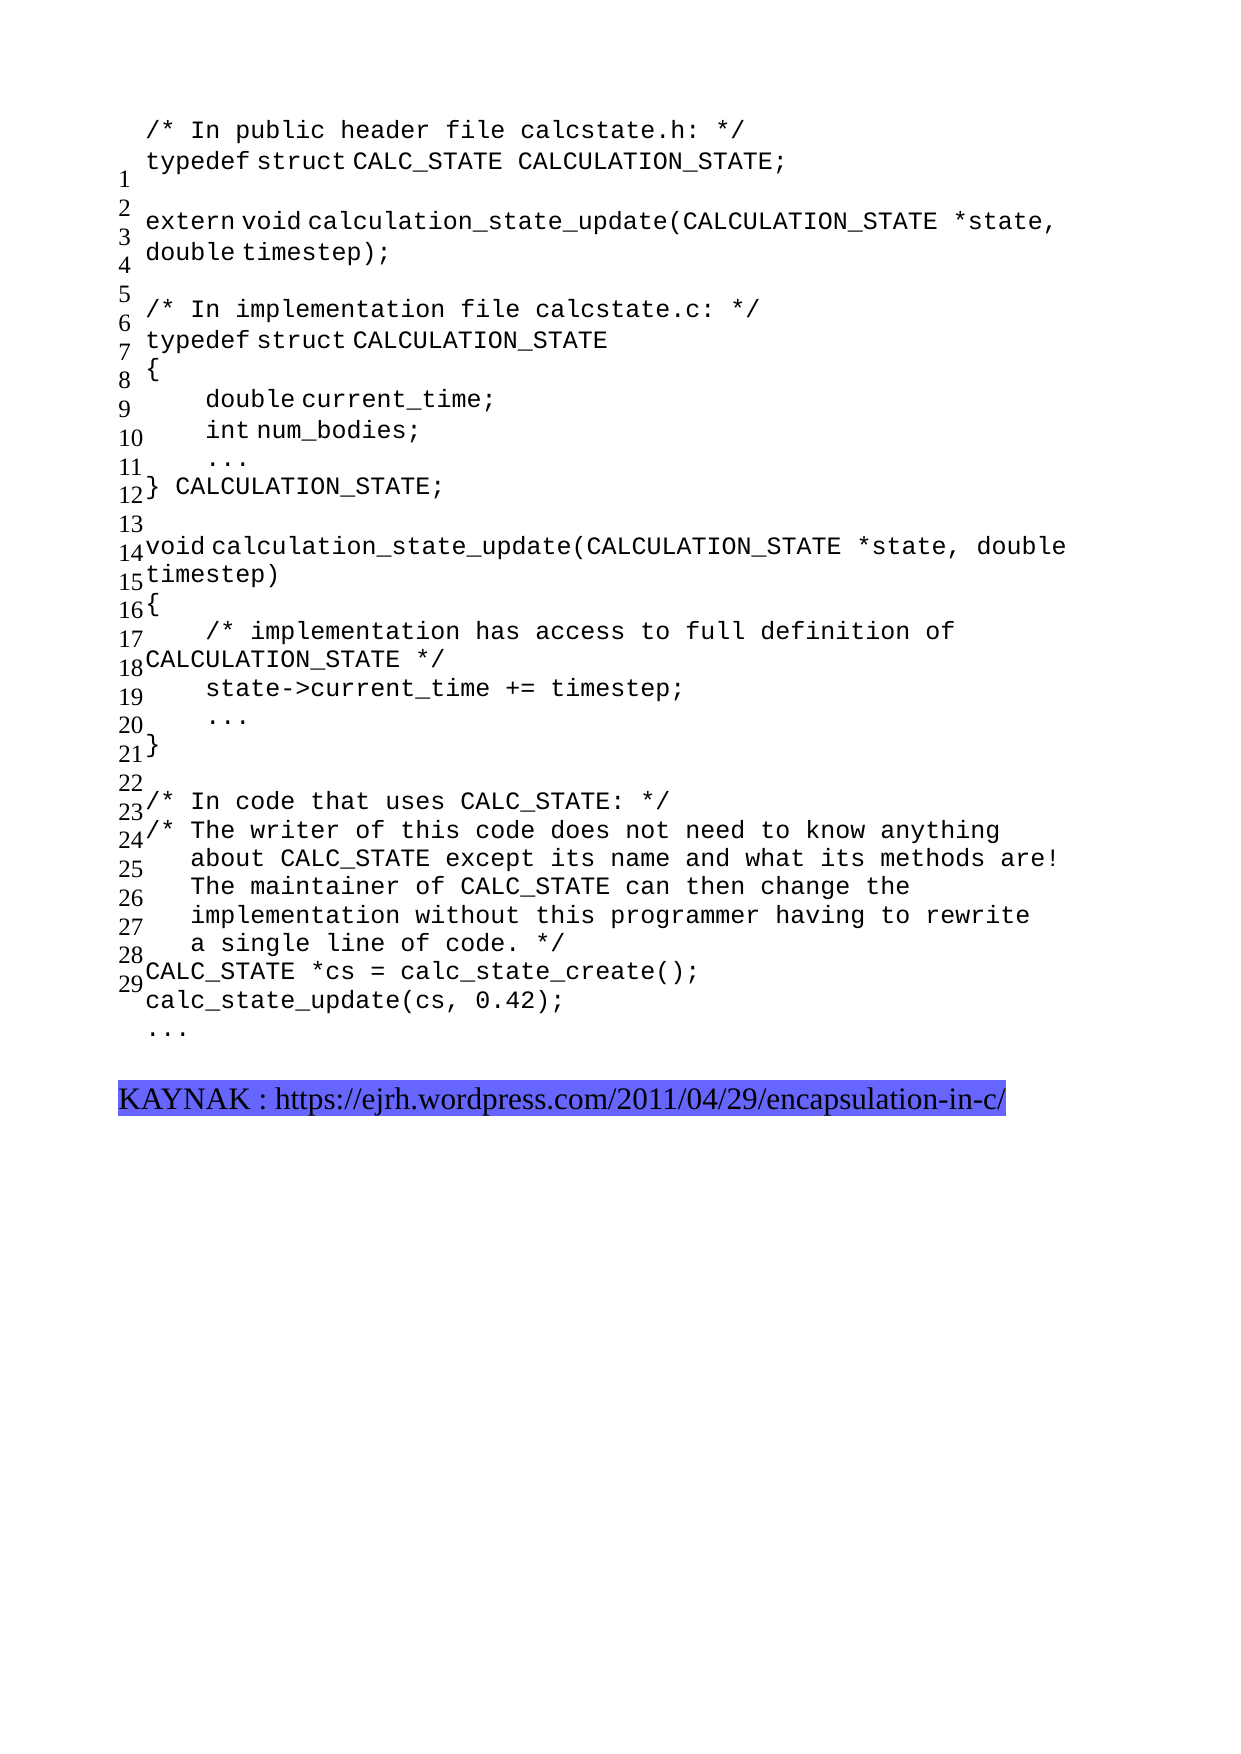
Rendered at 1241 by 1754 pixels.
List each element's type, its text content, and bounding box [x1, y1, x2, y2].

table_header /* In public header file calcstate.h: */ typedef struct CALC_STATE CALCULATION_STATE; extern void calculation_state_update(CALCULATION_STATE *state, double timestep); /* In implementation file calcstate.c: */ typedef struct CALCULATION_STATE { double current_time; int num_bodies; ... } CALCULATION_STATE; void calculation_state_update(CALCULATION_STATE *state, double timestep) { /* implementation has access to full definition of CALCULATION_STATE */ state->current_time += timestep; ... } /* In code that uses CALC_STATE: */ /* The writer of this code does not need to know anything about CALC_STATE except its name and what its methods are! The maintainer of CALC_STATE can then change the implementation without this programmer having to rewrite a single line of code. */ CALC_STATE *cs = calc_state_create(); calc_state_update(cs, 0.42); ... [145, 118, 1122, 1044]
table_header 1 2 3 4 5 6 7 8 9 10 11 12 13 14 15 16 17 18 19 20 21 22 23 24 25 26 27 28 29 [118, 118, 145, 1044]
text KAYNAK : https://ejrh.wordpress.com/2011/04/29/encapsulation-in-c/ [118, 1080, 1122, 1116]
